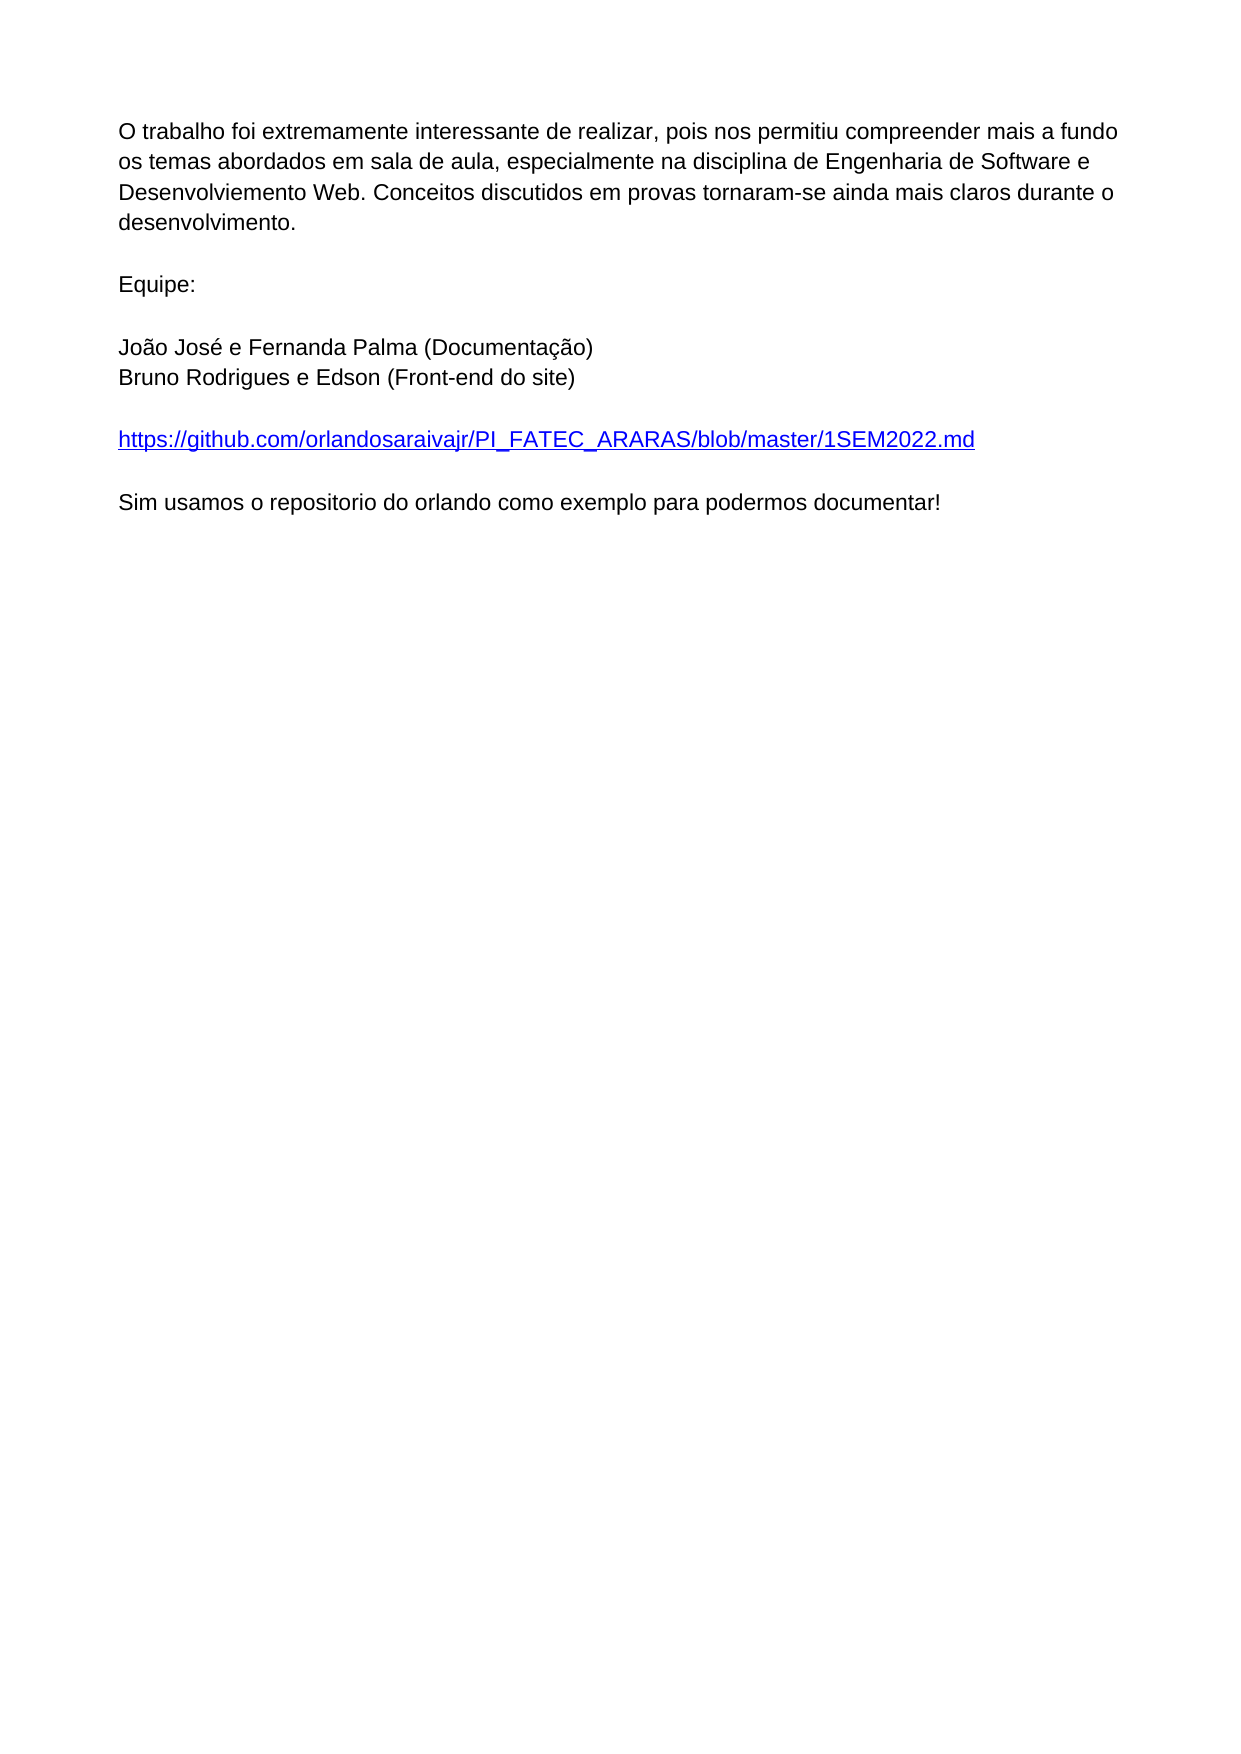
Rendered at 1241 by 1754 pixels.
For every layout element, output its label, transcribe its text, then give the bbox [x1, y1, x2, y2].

text Bruno Rodrigues e Edson (Front-end do site) [118, 364, 1122, 390]
text João José e Fernanda Palma (Documentação) [118, 333, 1122, 360]
text O trabalho foi extremamente interessante de realizar, pois nos permitiu compreender mais a fundo os temas abordados em sala de aula, especialmente na disciplina de Engenharia de Software e Desenvolviemento Web. Conceitos discutidos em provas tornaram-se ainda mais claros durante o desenvolvimento. [118, 118, 1122, 235]
text Sim usamos o repositorio do orlando como exemplo para podermos documentar! [118, 488, 1122, 515]
text https://github.com/orlandosaraivajr/PI_FATEC_ARARAS/blob/master/1SEM2022.md [118, 426, 1122, 452]
text Equipe: [118, 271, 1122, 297]
